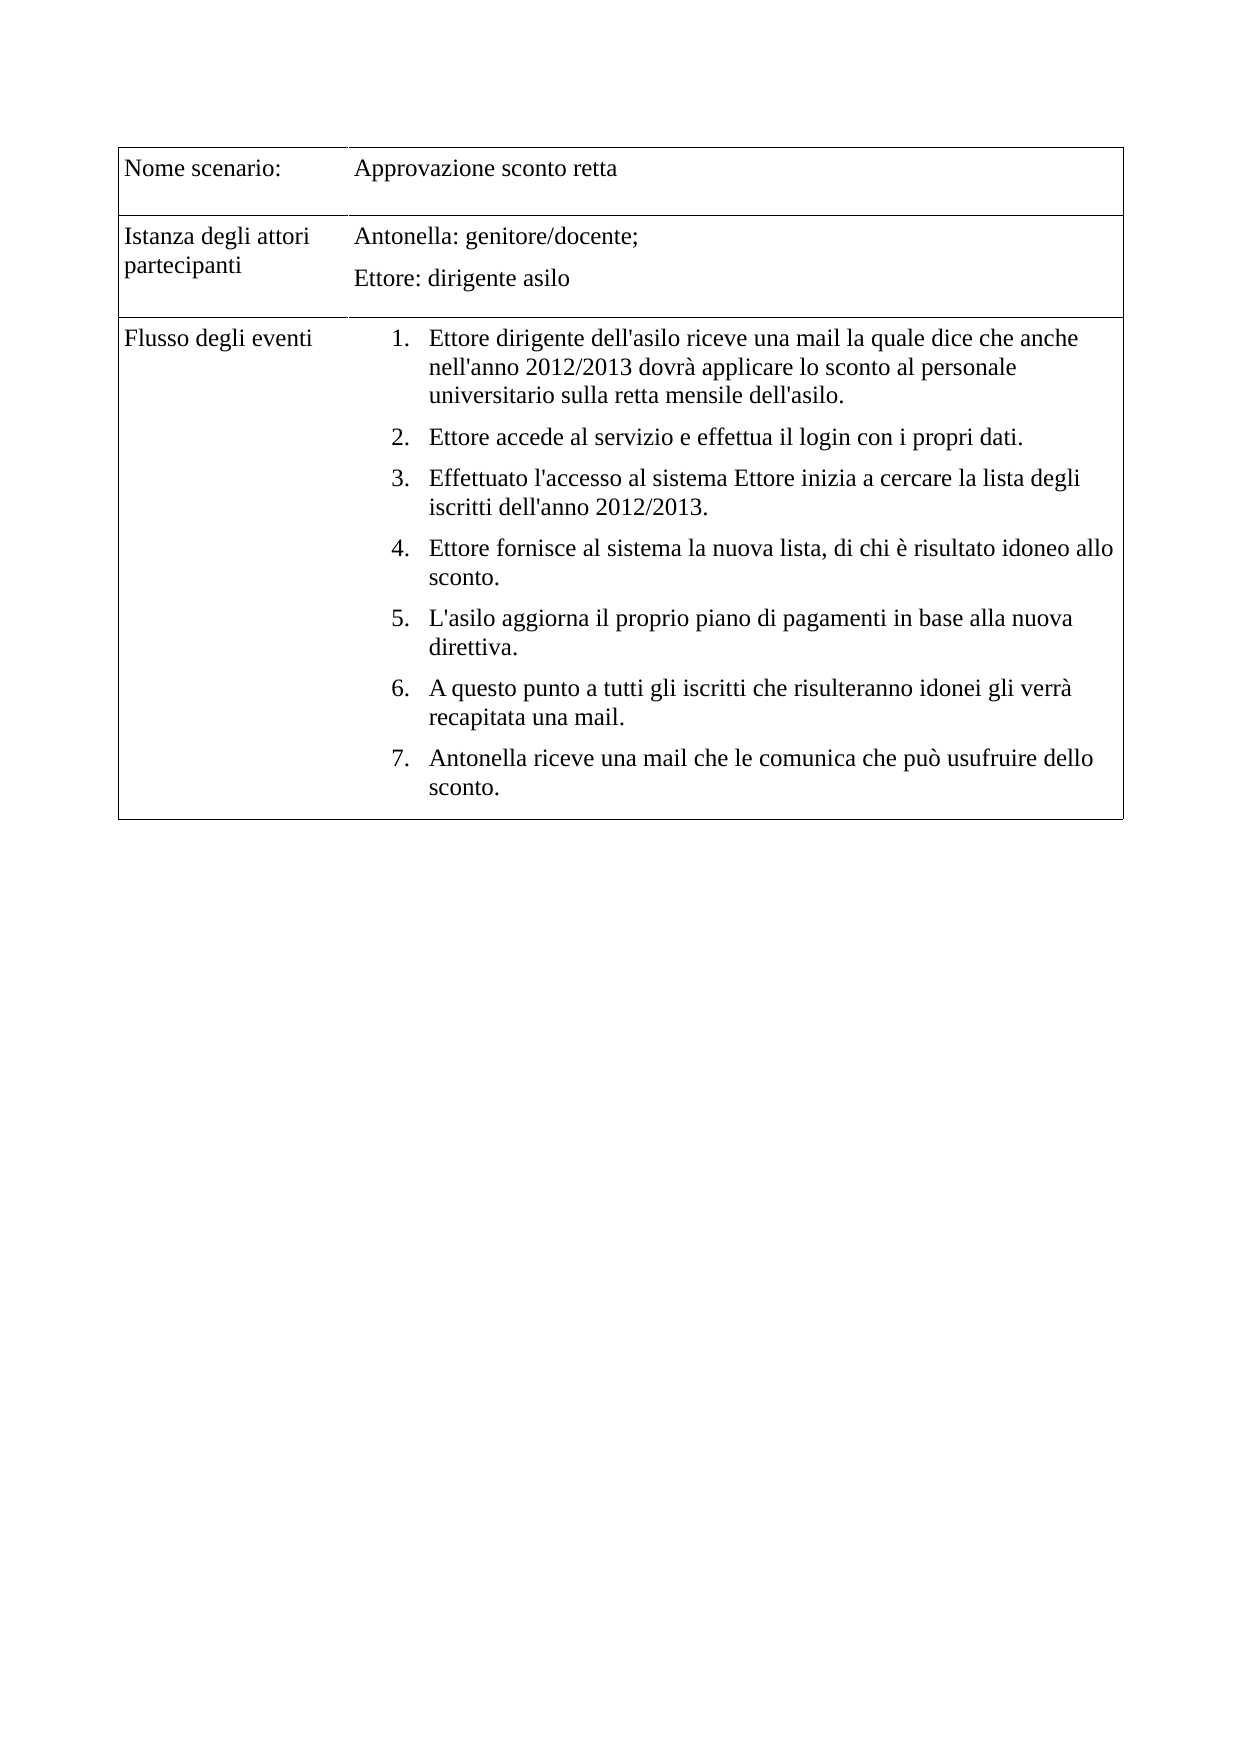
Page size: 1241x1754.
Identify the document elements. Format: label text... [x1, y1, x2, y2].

table_cell Ettore dirigente dell'asilo riceve una mail la quale dice che anche nell'anno 2012/2013 dovrà applicare lo sconto al personale universitario sulla retta mensile dell'asilo. Ettore accede al servizio e effettua il login con i propri dati. Effettuato l'accesso al sistema Ettore inizia a cercare la lista degli iscritti dell'anno 2012/2013. Ettore fornisce al sistema la nuova lista, di chi è risultato idoneo allo sconto. L'asilo aggiorna il proprio piano di pagamenti in base alla nuova direttiva. A questo punto a tutti gli iscritti che risulteranno idonei gli verrà recapitata una mail. Antonella riceve una mail che le comunica che può usufruire dello sconto. [349, 318, 1123, 819]
table_header Approvazione sconto retta [349, 148, 1123, 215]
table_cell Flusso degli eventi [119, 318, 348, 819]
table_cell Antonella: genitore/docente; Ettore: dirigente asilo [349, 216, 1123, 317]
table_header Nome scenario: [119, 148, 348, 215]
table_cell Istanza degli attori partecipanti [119, 216, 348, 317]
